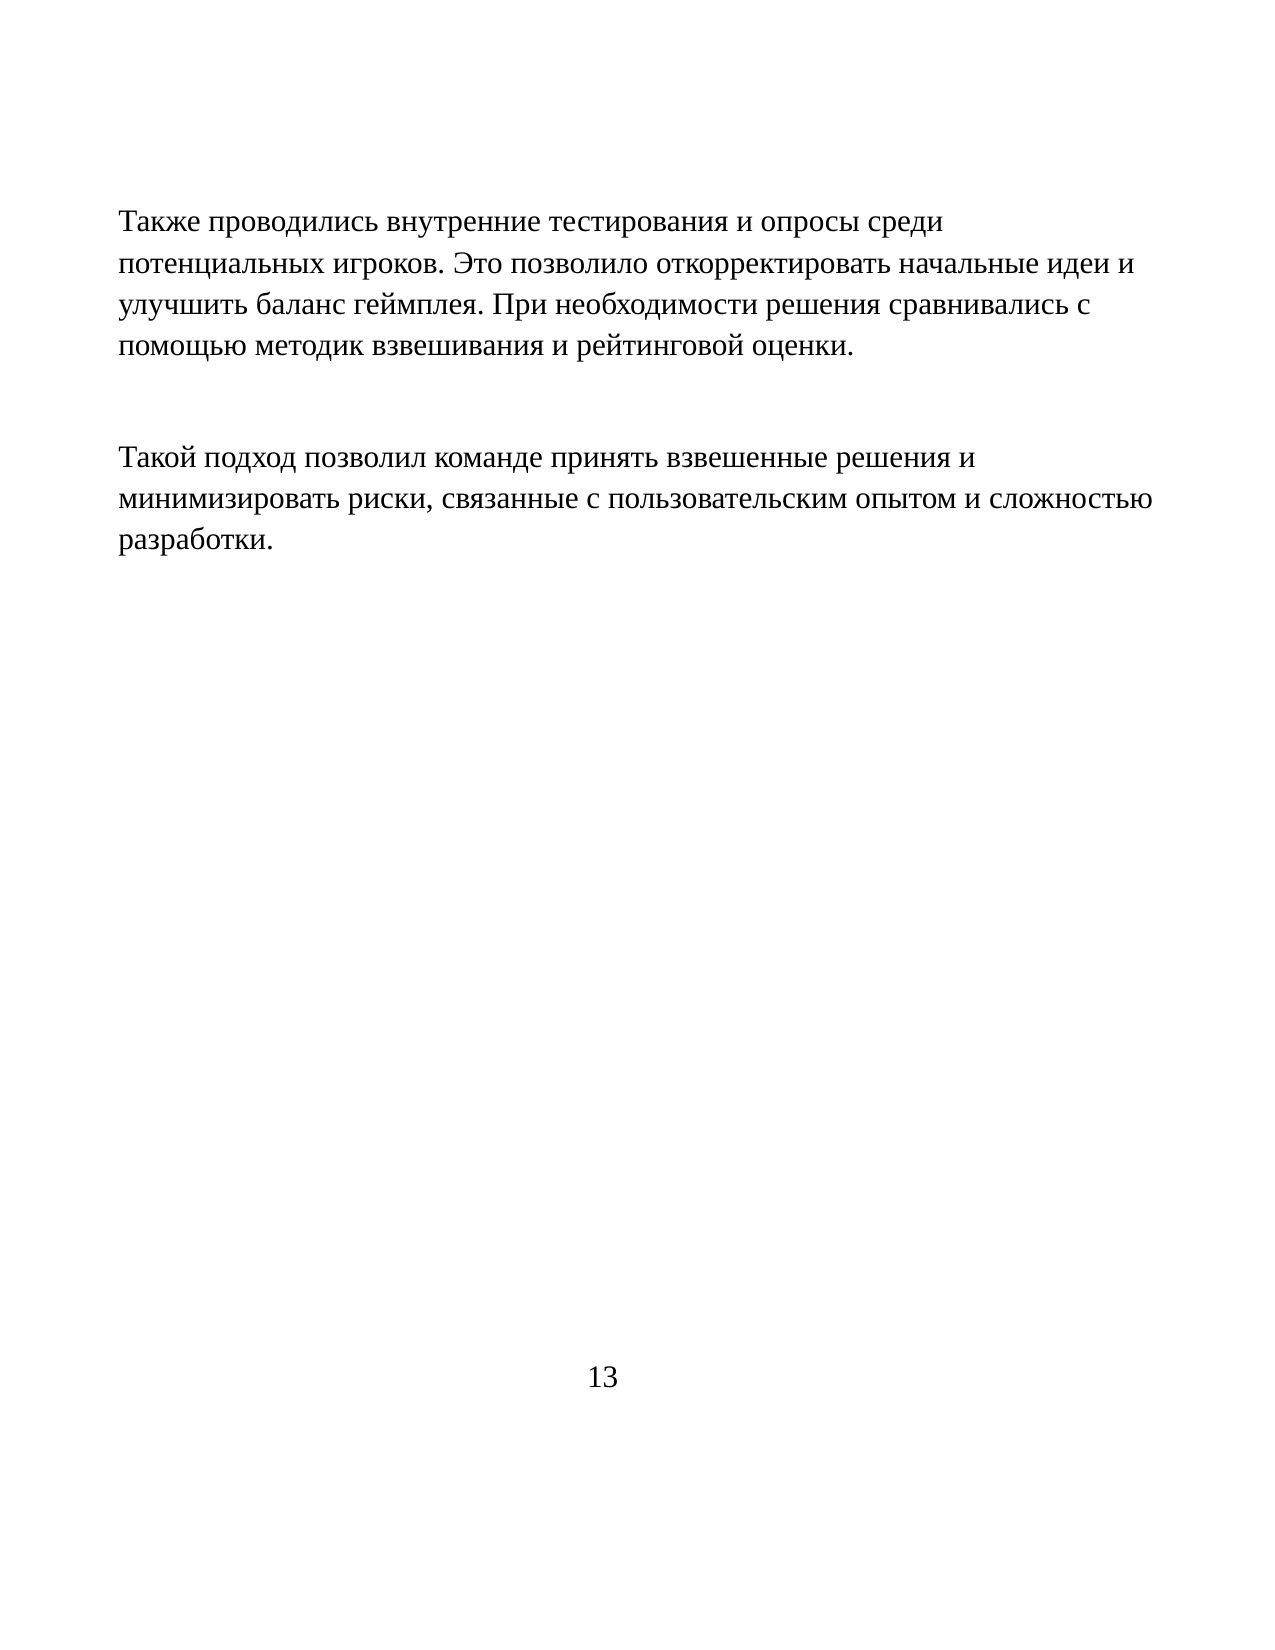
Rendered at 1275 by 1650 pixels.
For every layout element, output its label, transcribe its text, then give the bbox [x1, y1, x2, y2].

text 13 [118, 1358, 1157, 1394]
text Такой подход позволил команде принять взвешенные решения и минимизировать риски, связанные с пользовательским опытом и сложностью разработки. [118, 438, 1157, 557]
text Также проводились внутренние тестирования и опросы среди потенциальных игроков. Это позволило откорректировать начальные идеи и улучшить баланс геймплея. При необходимости решения сравнивались с помощью методик взвешивания и рейтинговой оценки. [118, 203, 1157, 362]
